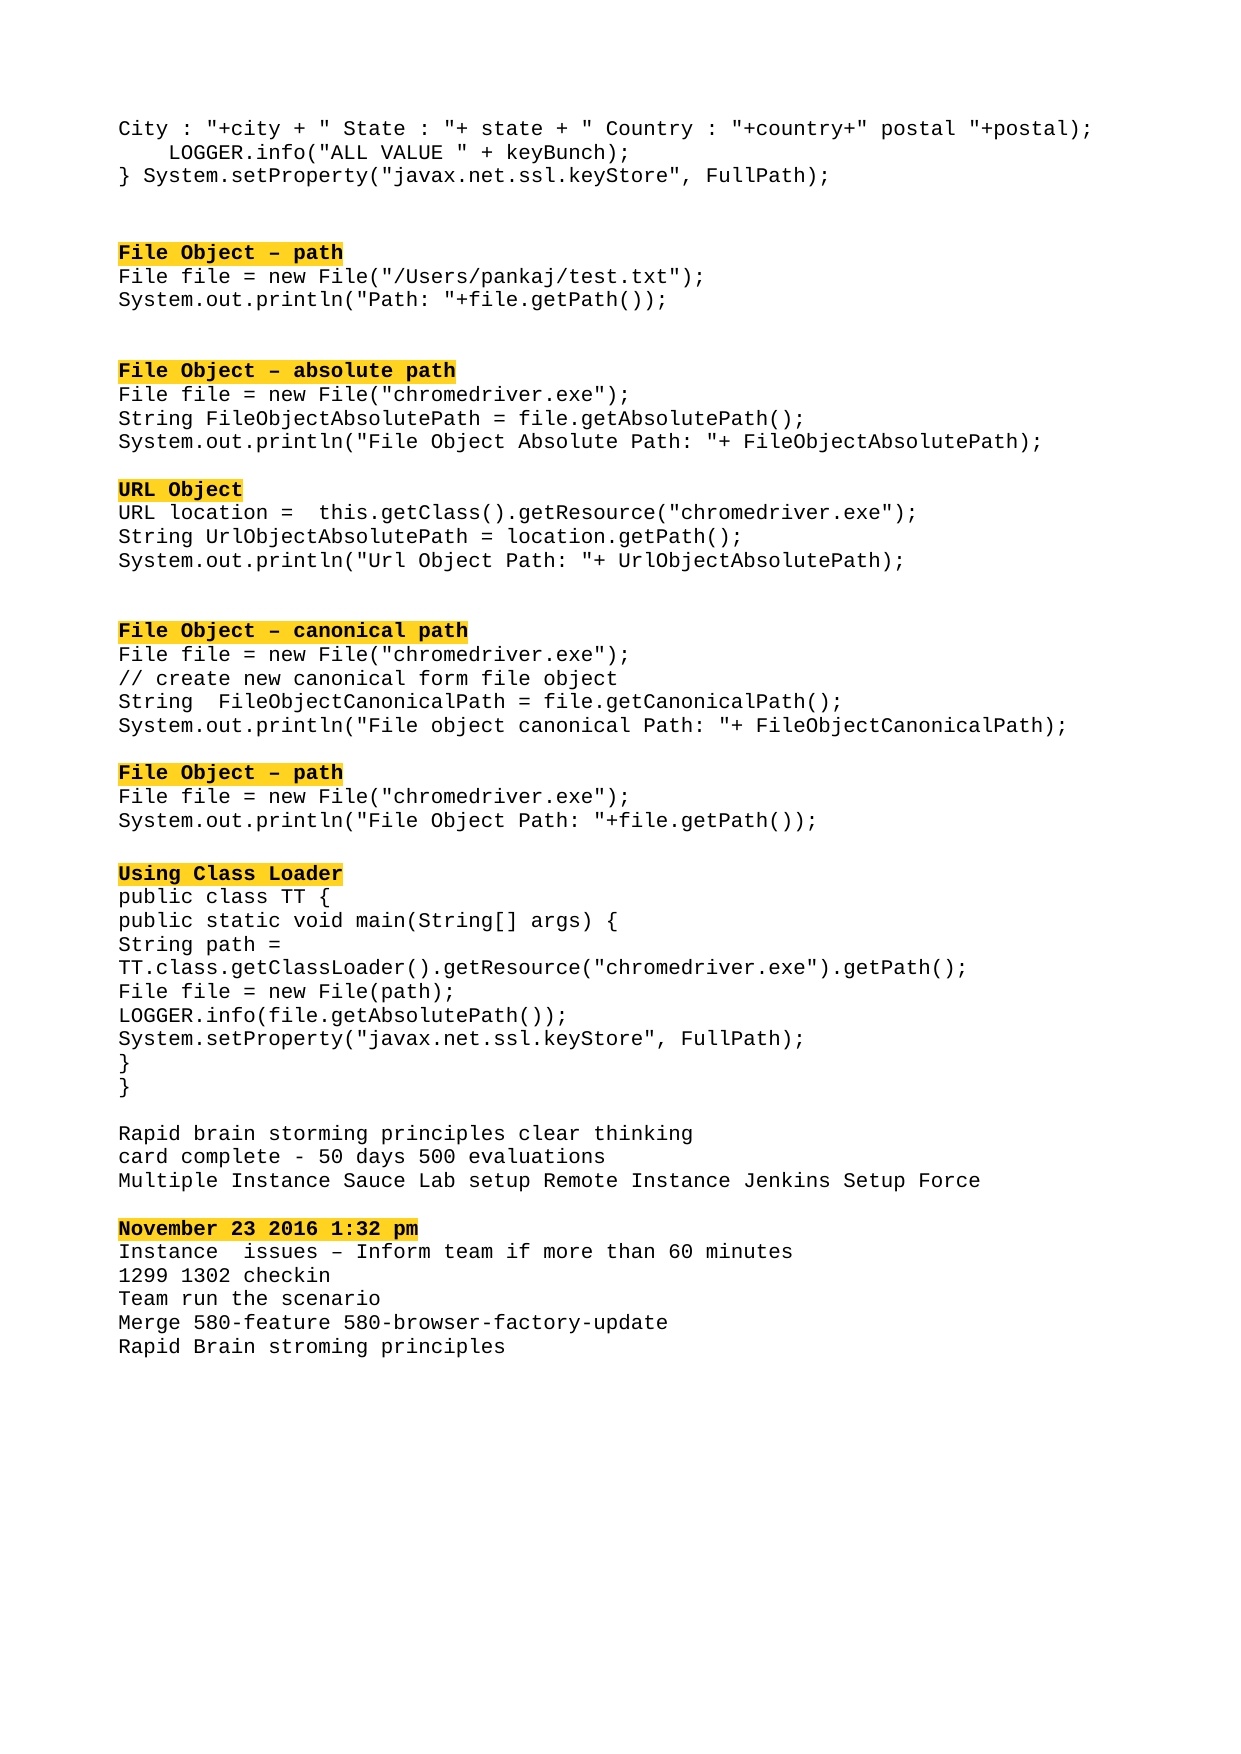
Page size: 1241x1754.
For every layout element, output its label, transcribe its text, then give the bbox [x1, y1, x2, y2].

text String FileObjectAbsolutePath = file.getAbsolutePath(); [118, 408, 1122, 431]
text System.setProperty("javax.net.ssl.keyStore", FullPath); [118, 1028, 1122, 1052]
text City : "+city + " State : "+ state + " Country : "+country+" postal "+postal); [118, 118, 1122, 142]
text public class TT { [118, 886, 1122, 910]
text File file = new File("chromedriver.exe"); [118, 644, 1122, 668]
text File file = new File(path); [118, 981, 1122, 1005]
text File Object – path [118, 242, 1122, 266]
text System.out.println("File Object Absolute Path: "+ FileObjectAbsolutePath); [118, 431, 1122, 455]
text File file = new File("/Users/pankaj/test.txt"); [118, 266, 1122, 289]
text Rapid brain storming principles clear thinking [118, 1123, 1122, 1147]
text String UrlObjectAbsolutePath = location.getPath(); [118, 526, 1122, 549]
text Using Class Loader [118, 863, 1122, 886]
text } System.setProperty("javax.net.ssl.keyStore", FullPath); [118, 165, 1122, 189]
text Team run the scenario [118, 1288, 1122, 1312]
text URL location = this.getClass().getResource("chromedriver.exe"); [118, 502, 1122, 526]
text November 23 2016 1:32 pm [118, 1217, 1122, 1241]
text public static void main(String[] args) { [118, 910, 1122, 934]
text Merge 580-feature 580-browser-factory-update [118, 1312, 1122, 1336]
text File file = new File("chromedriver.exe"); [118, 786, 1122, 810]
text Multiple Instance Sauce Lab setup Remote Instance Jenkins Setup Force [118, 1170, 1122, 1194]
text card complete - 50 days 500 evaluations [118, 1147, 1122, 1170]
text URL Object [118, 479, 1122, 502]
text System.out.println("File object canonical Path: "+ FileObjectCanonicalPath); [118, 715, 1122, 739]
text } [118, 1052, 1122, 1076]
text System.out.println("Url Object Path: "+ UrlObjectAbsolutePath); [118, 549, 1122, 573]
text LOGGER.info(file.getAbsolutePath()); [118, 1005, 1122, 1028]
text File Object – canonical path [118, 621, 1122, 644]
text File Object – absolute path [118, 360, 1122, 384]
text LOGGER.info("ALL VALUE " + keyBunch); [118, 142, 1122, 165]
text 1299 1302 checkin [118, 1265, 1122, 1288]
text Instance issues – Inform team if more than 60 minutes [118, 1241, 1122, 1265]
text System.out.println("File Object Path: "+file.getPath()); [118, 810, 1122, 833]
text Rapid Brain stroming principles [118, 1336, 1122, 1359]
text String path = TT.class.getClassLoader().getResource("chromedriver.exe").getPath(); [118, 934, 1122, 981]
text String FileObjectCanonicalPath = file.getCanonicalPath(); [118, 691, 1122, 715]
text } [118, 1076, 1122, 1099]
text // create new canonical form file object [118, 668, 1122, 691]
text File Object – path [118, 762, 1122, 786]
text File file = new File("chromedriver.exe"); [118, 384, 1122, 408]
text System.out.println("Path: "+file.getPath()); [118, 289, 1122, 313]
